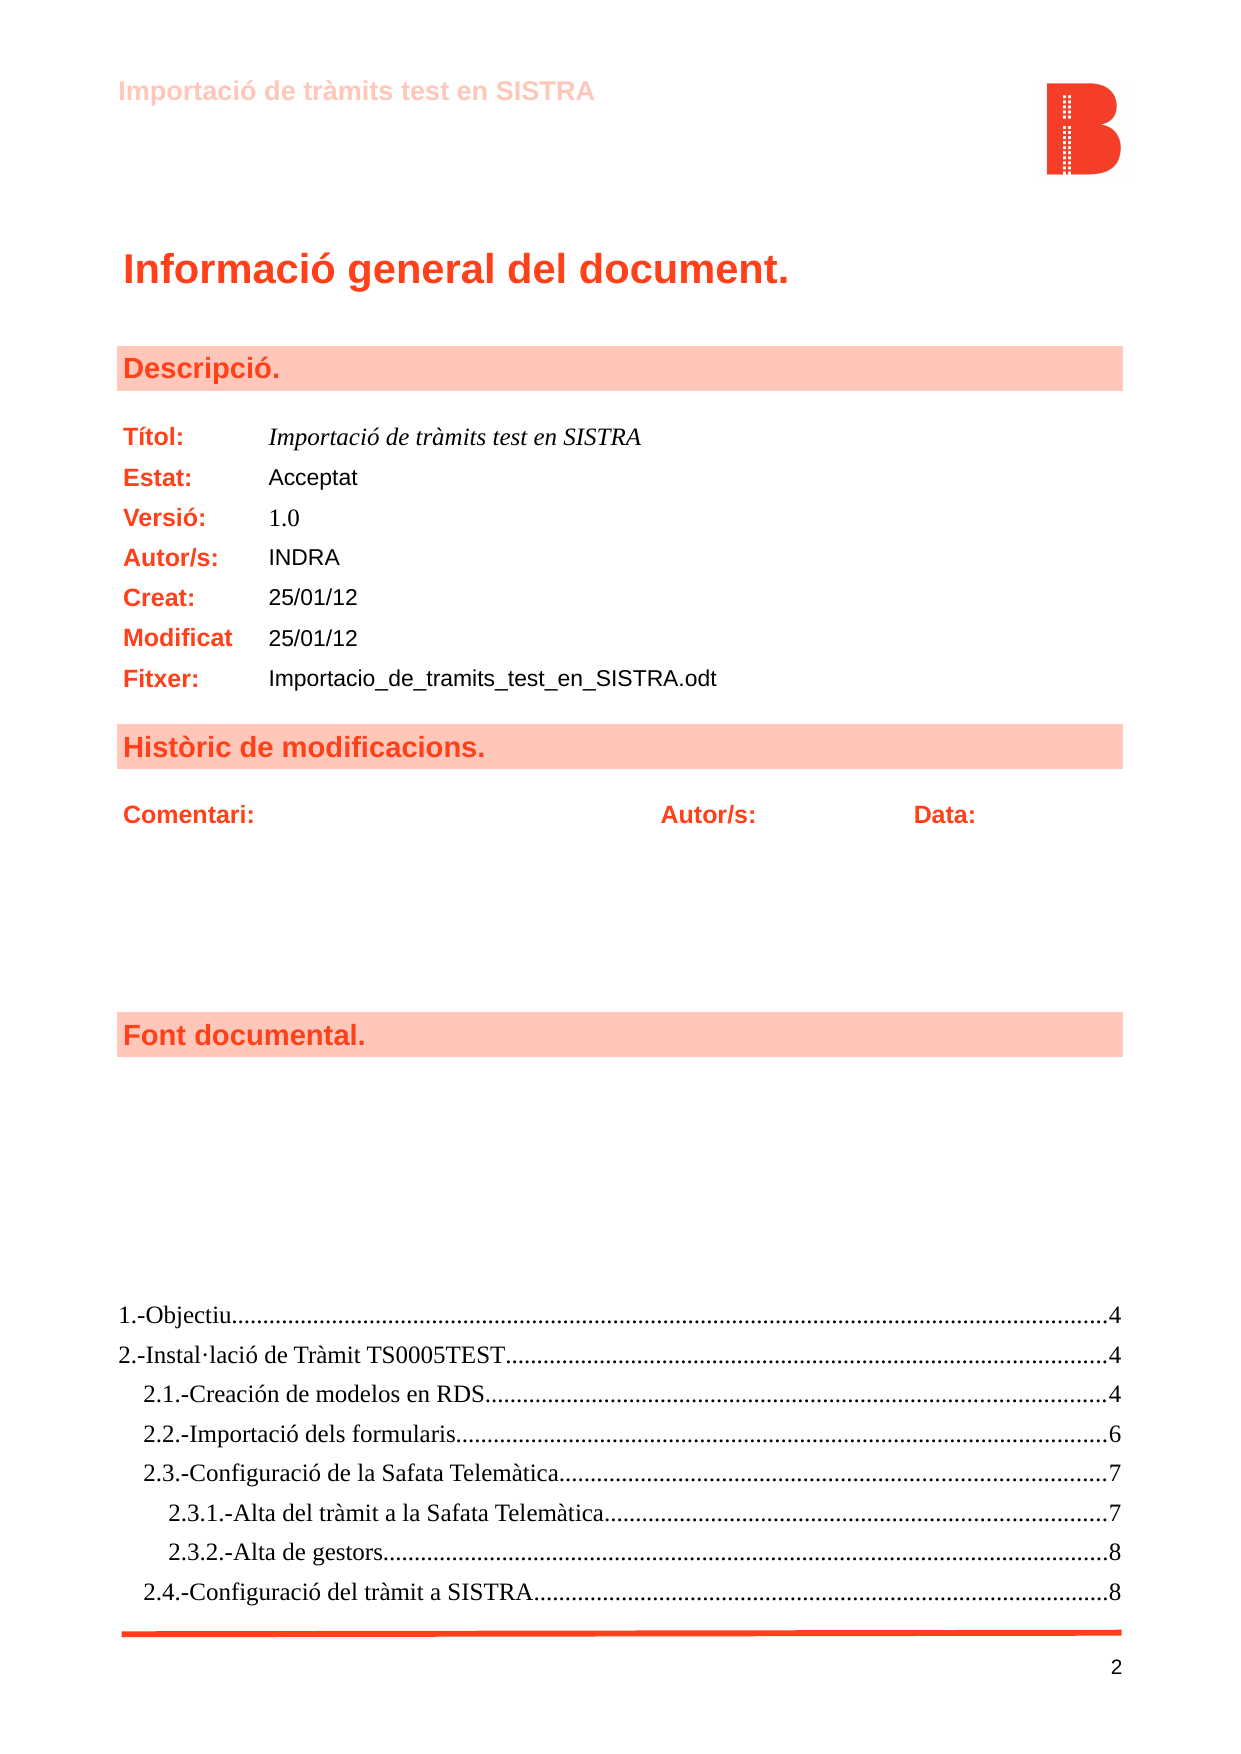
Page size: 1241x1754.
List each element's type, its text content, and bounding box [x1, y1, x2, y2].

table_cell [908, 948, 1123, 986]
text 2.2.- Importació dels formularis 6 [143, 1419, 1122, 1448]
table_cell [117, 1263, 1123, 1300]
table_cell 25/01/12 [263, 578, 1123, 618]
table_cell [117, 391, 1123, 417]
table_cell Importació de tràmits test en SISTRA [263, 417, 1123, 457]
table_cell Data: [908, 795, 1123, 835]
table_cell [908, 911, 1123, 948]
table_cell Autor/s: [117, 537, 262, 577]
table_cell Autor/s: [655, 795, 908, 835]
table_cell Acceptat [263, 457, 1123, 497]
text 2.3.- Configuració de la Safata Telemàtica 7 [143, 1458, 1122, 1487]
table_cell [117, 873, 655, 911]
table_cell [117, 835, 655, 873]
table_cell [117, 1083, 1123, 1121]
table_cell Descripció. [117, 346, 1123, 391]
table_cell Fitxer: [117, 658, 262, 698]
table_cell [117, 911, 655, 948]
table_cell Títol: [117, 417, 262, 457]
text 1.- Objectiu 4 [118, 1300, 1122, 1329]
table_cell Estat: [117, 457, 262, 497]
table_cell Versió: [117, 497, 262, 537]
text 2.4.- Configuració del tràmit a SISTRA 8 [143, 1577, 1122, 1606]
text 2.3.2.- Alta de gestors 8 [168, 1537, 1122, 1566]
table_cell [117, 986, 1123, 1012]
table_cell Importacio_de_tramits_test_en_SISTRA.odt [263, 658, 1123, 698]
table_cell [908, 873, 1123, 911]
table_cell 1.0 [263, 497, 1123, 537]
table_cell [655, 873, 908, 911]
text 2.- Instal·lació de Tràmit TS0005TEST 4 [118, 1340, 1122, 1369]
picture [1036, 81, 1130, 178]
table_cell [117, 1121, 1123, 1161]
table_cell Comentari: [117, 795, 655, 835]
table_cell [117, 1225, 1123, 1262]
table_cell [117, 948, 655, 986]
table_cell [655, 911, 908, 948]
table_cell [117, 698, 1123, 724]
table_cell [655, 835, 908, 873]
table_cell [117, 1057, 1123, 1083]
table_cell Creat: [117, 578, 262, 618]
table_cell INDRA [263, 537, 1123, 577]
text 2.3.1.- Alta del tràmit a la Safata Telemàtica 7 [168, 1498, 1122, 1527]
text 2.1.- Creación de modelos en RDS 4 [143, 1379, 1122, 1408]
table_cell Històric de modificacions. [117, 724, 1123, 769]
table_cell Modificat [117, 618, 262, 658]
table_cell [908, 835, 1123, 873]
table_cell [655, 948, 908, 986]
table_header Informació general del document. [117, 239, 1123, 346]
table_cell [117, 769, 1123, 795]
table_cell [117, 1161, 1123, 1225]
table_cell 25/01/12 [263, 618, 1123, 658]
table_cell Font documental. [117, 1012, 1123, 1057]
